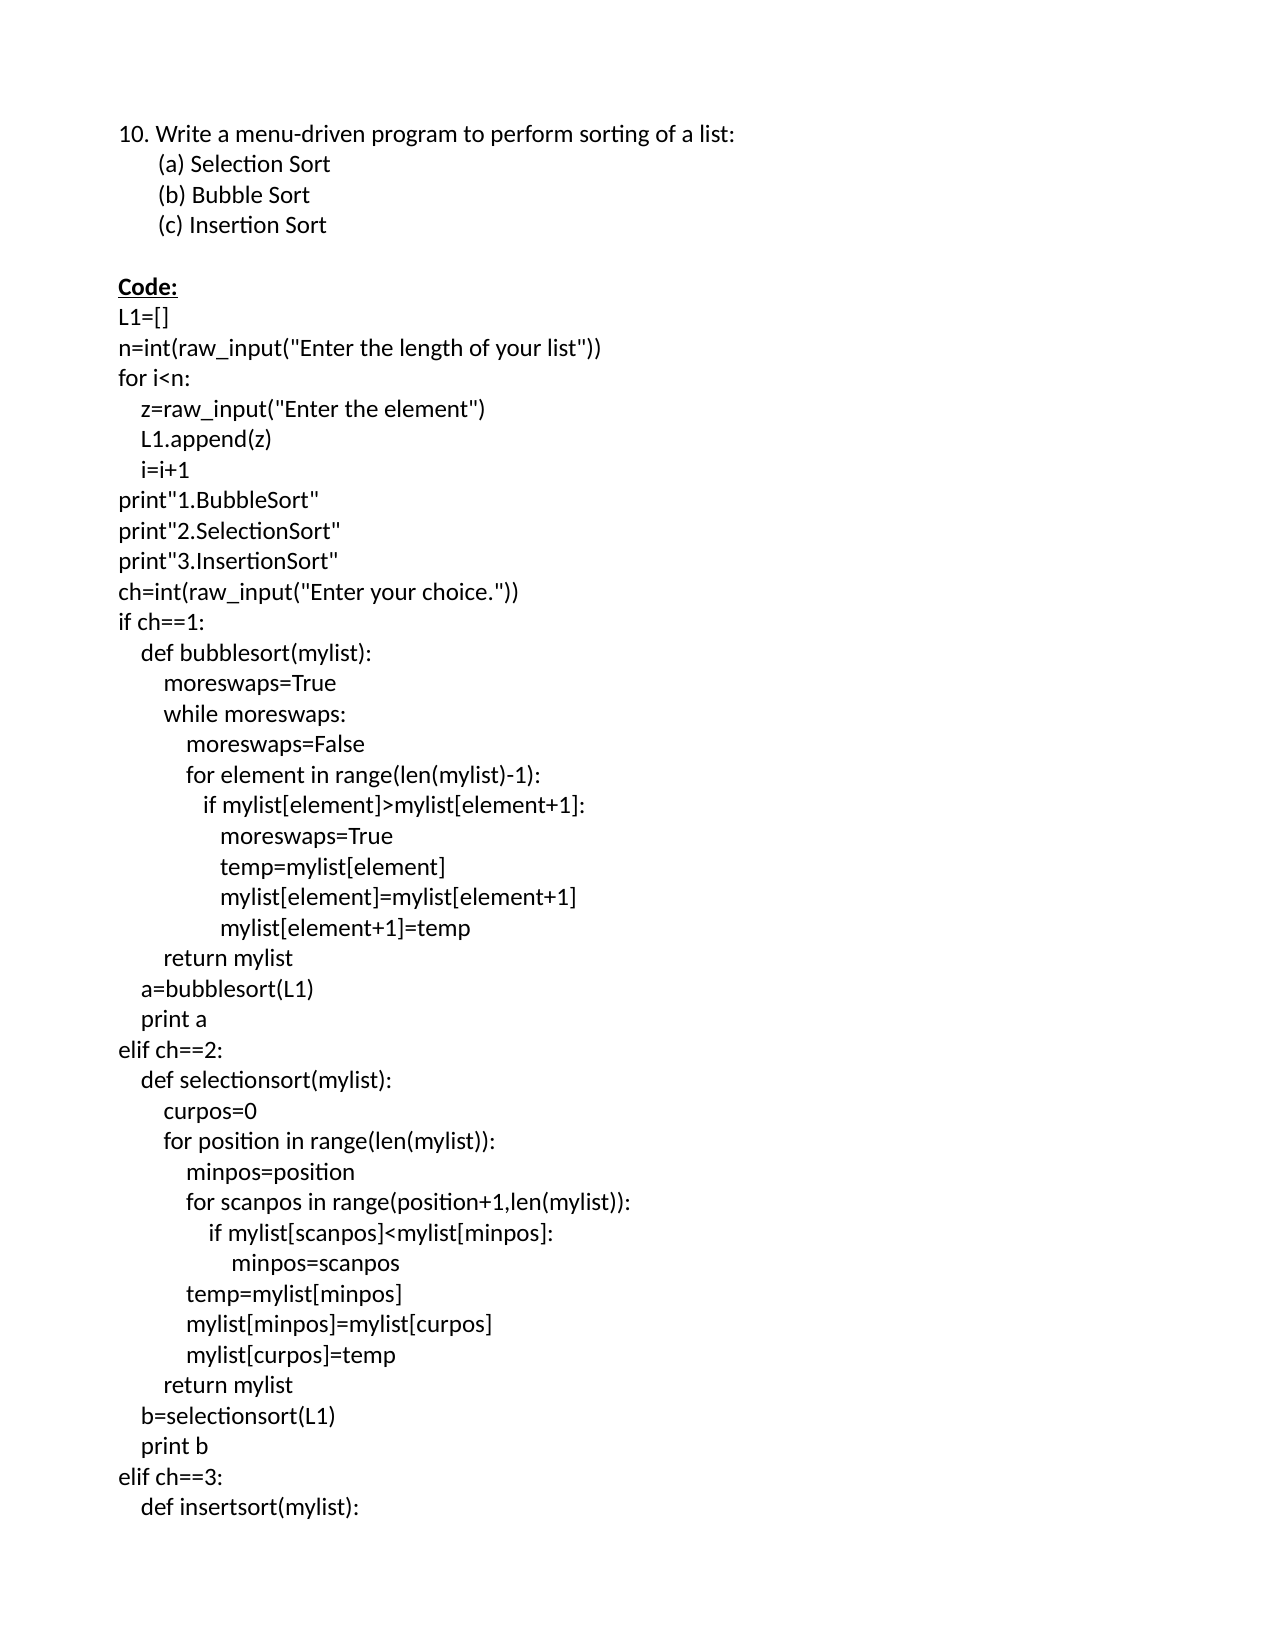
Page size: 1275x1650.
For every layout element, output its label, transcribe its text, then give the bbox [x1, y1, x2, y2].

text L1=[] [118, 301, 1157, 332]
text for element in range(len(mylist)-1): [118, 759, 1157, 789]
text i=i+1 [118, 454, 1157, 484]
text return mylist [118, 942, 1157, 973]
text (b) Bubble Sort [118, 179, 1157, 210]
text def selectionsort(mylist): [118, 1064, 1157, 1095]
text ch=int(raw_input("Enter your choice.")) [118, 576, 1157, 606]
text minpos=scanpos [118, 1247, 1157, 1278]
text moreswaps=True [118, 820, 1157, 851]
text mylist[curpos]=temp [118, 1339, 1157, 1369]
text for position in range(len(mylist)): [118, 1125, 1157, 1156]
text elif ch==3: [118, 1461, 1157, 1492]
text print"3.InsertionSort" [118, 545, 1157, 576]
text (c) Insertion Sort [118, 210, 1157, 240]
text temp=mylist[element] [118, 851, 1157, 881]
text 10. Write a menu-driven program to perform sorting of a list: [118, 118, 1157, 149]
text for scanpos in range(position+1,len(mylist)): [118, 1186, 1157, 1217]
text a=bubblesort(L1) [118, 973, 1157, 1003]
text curpos=0 [118, 1095, 1157, 1125]
text print b [118, 1431, 1157, 1461]
text n=int(raw_input("Enter the length of your list")) [118, 332, 1157, 362]
text mylist[minpos]=mylist[curpos] [118, 1308, 1157, 1339]
text for i<n: [118, 362, 1157, 393]
text print"1.BubbleSort" [118, 484, 1157, 515]
text if mylist[element]>mylist[element+1]: [118, 789, 1157, 820]
text moreswaps=True [118, 667, 1157, 698]
text if ch==1: [118, 606, 1157, 637]
text def insertsort(mylist): [118, 1492, 1157, 1522]
text if mylist[scanpos]<mylist[minpos]: [118, 1217, 1157, 1247]
text elif ch==2: [118, 1034, 1157, 1064]
text while moreswaps: [118, 698, 1157, 728]
text minpos=position [118, 1156, 1157, 1186]
text mylist[element]=mylist[element+1] [118, 881, 1157, 912]
text z=raw_input("Enter the element") [118, 393, 1157, 423]
text moreswaps=False [118, 728, 1157, 759]
text L1.append(z) [118, 423, 1157, 454]
text return mylist [118, 1369, 1157, 1400]
text mylist[element+1]=temp [118, 912, 1157, 942]
text b=selectionsort(L1) [118, 1400, 1157, 1431]
text print a [118, 1003, 1157, 1034]
text temp=mylist[minpos] [118, 1278, 1157, 1308]
text print"2.SelectionSort" [118, 515, 1157, 545]
text (a) Selection Sort [118, 149, 1157, 179]
text Code: [118, 271, 1157, 301]
text def bubblesort(mylist): [118, 637, 1157, 667]
